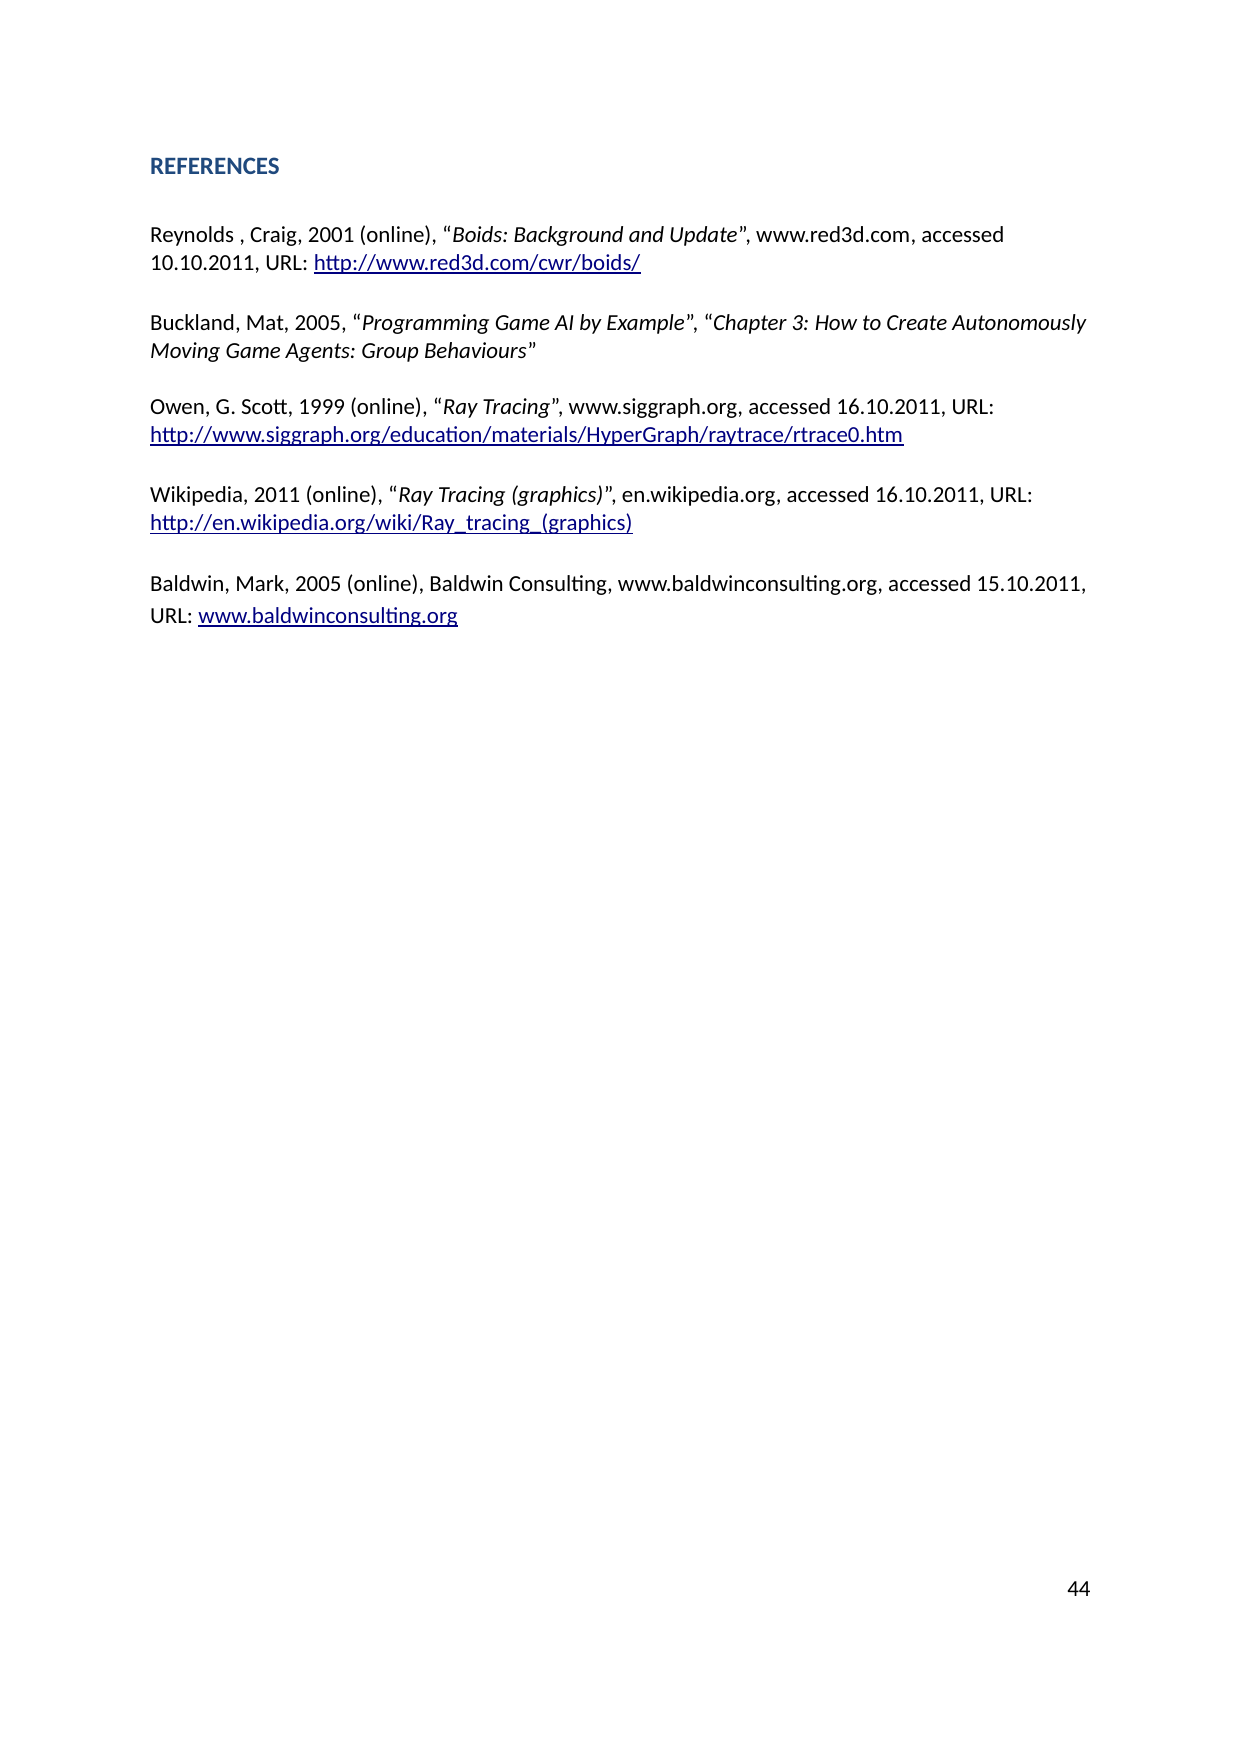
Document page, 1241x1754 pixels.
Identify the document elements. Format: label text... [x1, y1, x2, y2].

text Wikipedia, 2011 (online), “Ray Tracing (graphics)”, en.wikipedia.org, accessed 16.10.2011, URL: http://en.wikipedia.org/wiki/Ray_tracing_(graphics) [150, 481, 1090, 537]
text Buckland, Mat, 2005, “Programming Game AI by Example”, “Chapter 3: How to Create Autonomously Moving Game Agents: Group Behaviours” [150, 308, 1090, 364]
text Baldwin, Mark, 2005 (online), Baldwin Consulting, www.baldwinconsulting.org, accessed 15.10.2011, URL: www.baldwinconsulting.org [150, 569, 1090, 629]
text Reynolds , Craig, 2001 (online), “Boids: Background and Update”, www.red3d.com, accessed 10.10.2011, URL: http://www.red3d.com/cwr/boids/ [150, 220, 1090, 276]
text Owen, G. Scott, 1999 (online), “Ray Tracing”, www.siggraph.org, accessed 16.10.2011, URL: http://www.siggraph.org/education/materials/HyperGraph/raytrace/rtrace0.htm [150, 392, 1090, 448]
subtitle REFERENCES [150, 150, 1090, 181]
